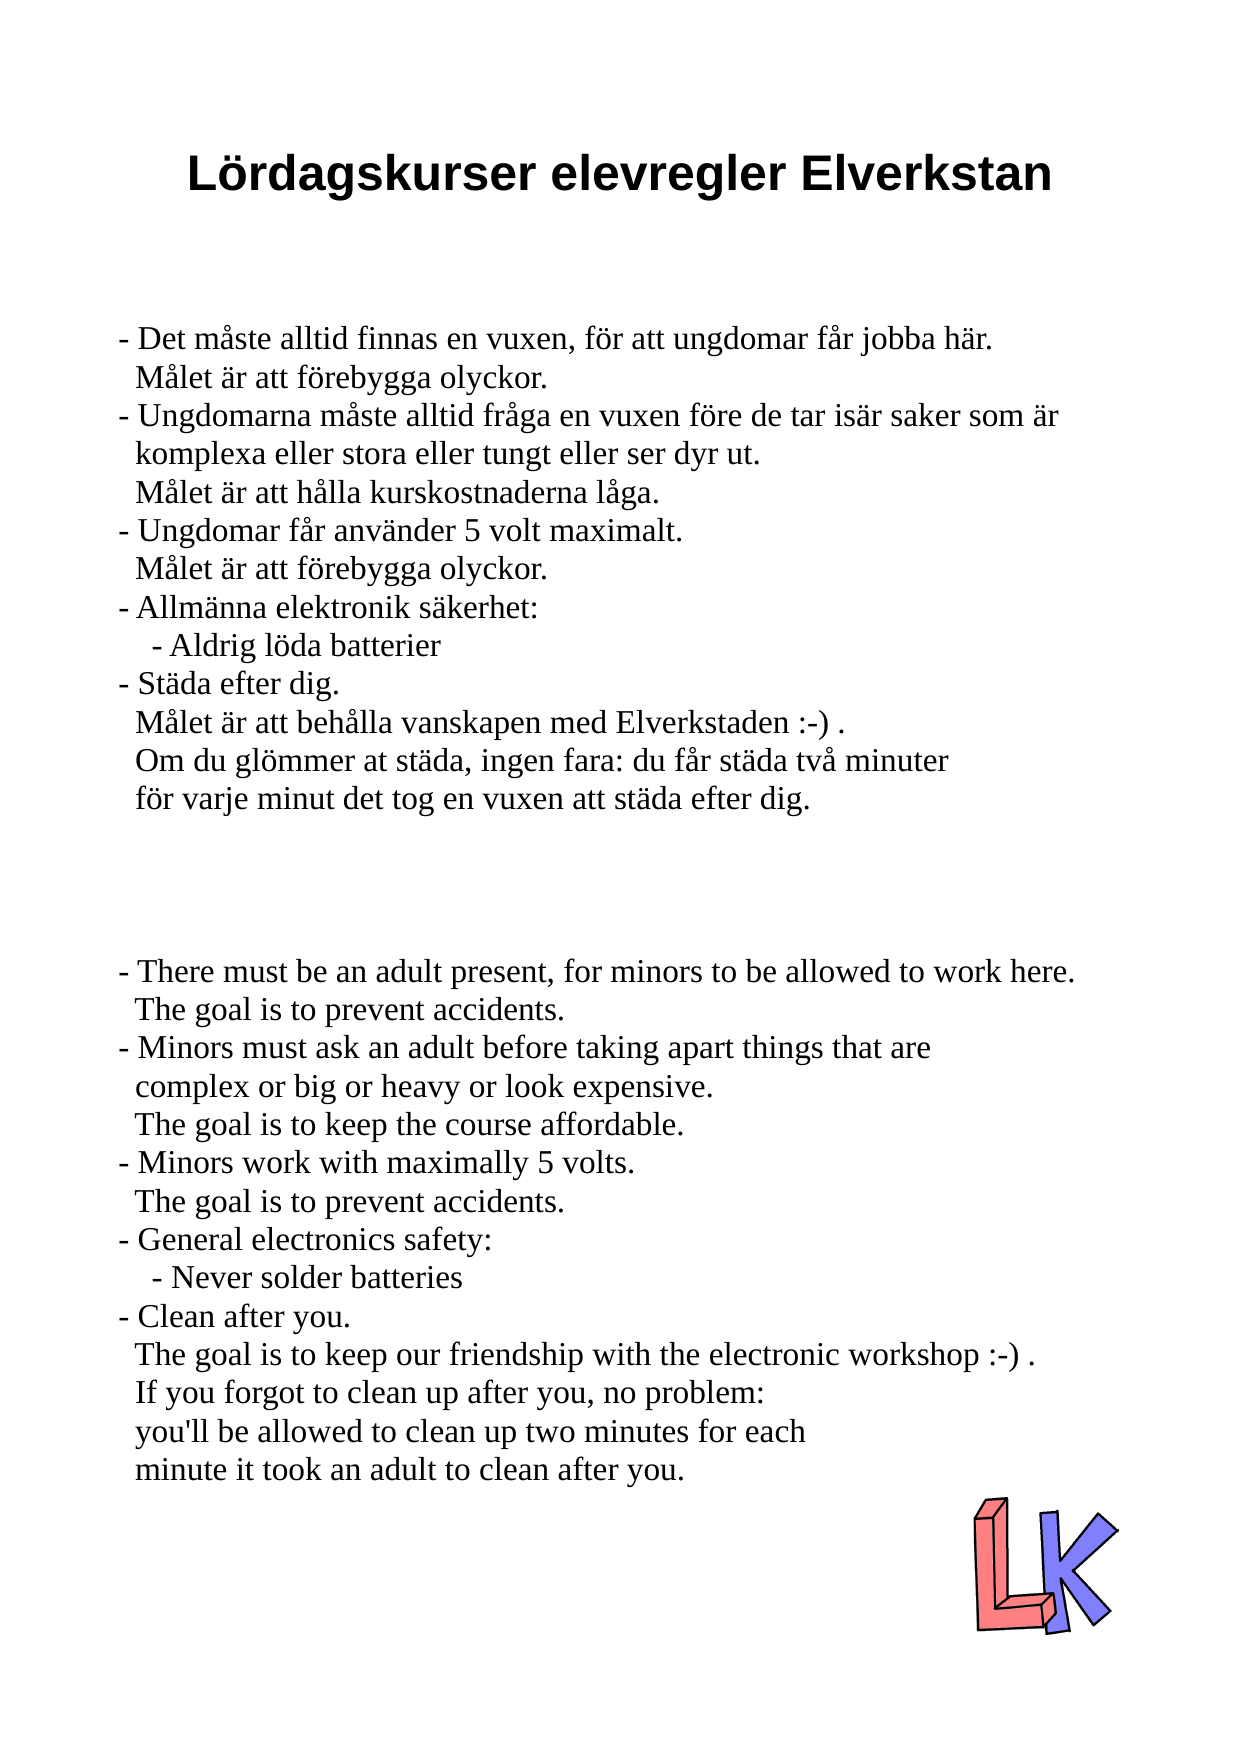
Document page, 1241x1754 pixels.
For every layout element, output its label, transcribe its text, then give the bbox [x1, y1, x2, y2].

text complex or big or heavy or look expensive. [118, 1066, 1122, 1104]
text The goal is to keep our friendship with the electronic workshop :-) . [118, 1334, 1122, 1373]
text för varje minut det tog en vuxen att städa efter dig. [118, 778, 1122, 817]
text - Allmänna elektronik säkerhet: [118, 587, 1122, 625]
text The goal is to prevent accidents. [118, 1181, 1122, 1219]
text - Never solder batteries [118, 1258, 1122, 1296]
text komplexa eller stora eller tungt eller ser dyr ut. [118, 433, 1122, 472]
text Målet är att hålla kurskostnaderna låga. [118, 472, 1122, 510]
text - Aldrig löda batterier [118, 625, 1122, 663]
text - Ungdomar får använder 5 volt maximalt. [118, 510, 1122, 548]
text you'll be allowed to clean up two minutes for each [118, 1411, 1122, 1449]
text minute it took an adult to clean after you. [118, 1449, 1122, 1545]
picture [973, 1497, 1119, 1635]
text 🇬🇧 [118, 846, 1122, 922]
text The goal is to keep the course affordable. [118, 1104, 1122, 1143]
text - Clean after you. [118, 1296, 1122, 1334]
text Målet är att förebygga olyckor. [118, 548, 1122, 587]
title Lördagskurser elevregler Elverkstan [118, 143, 1122, 201]
text Om du glömmer at städa, ingen fara: du får städa två minuter [118, 740, 1122, 778]
text - General electronics safety: [118, 1219, 1122, 1258]
text If you forgot to clean up after you, no problem: [118, 1373, 1122, 1411]
text - Minors work with maximally 5 volts. [118, 1143, 1122, 1181]
text Målet är att förebygga olyckor. [118, 357, 1122, 395]
text Målet är att behålla vanskapen med Elverkstaden :-) . [118, 702, 1122, 740]
text - Minors must ask an adult before taking apart things that are [118, 1028, 1122, 1066]
text - Städa efter dig. [118, 663, 1122, 702]
text The goal is to prevent accidents. [118, 989, 1122, 1028]
text - Det måste alltid finnas en vuxen, för att ungdomar får jobba här. [118, 318, 1122, 357]
text 🇸🇪 [118, 213, 1122, 318]
text - Ungdomarna måste alltid fråga en vuxen före de tar isär saker som är [118, 395, 1122, 433]
text - There must be an adult present, for minors to be allowed to work here. [118, 951, 1122, 989]
